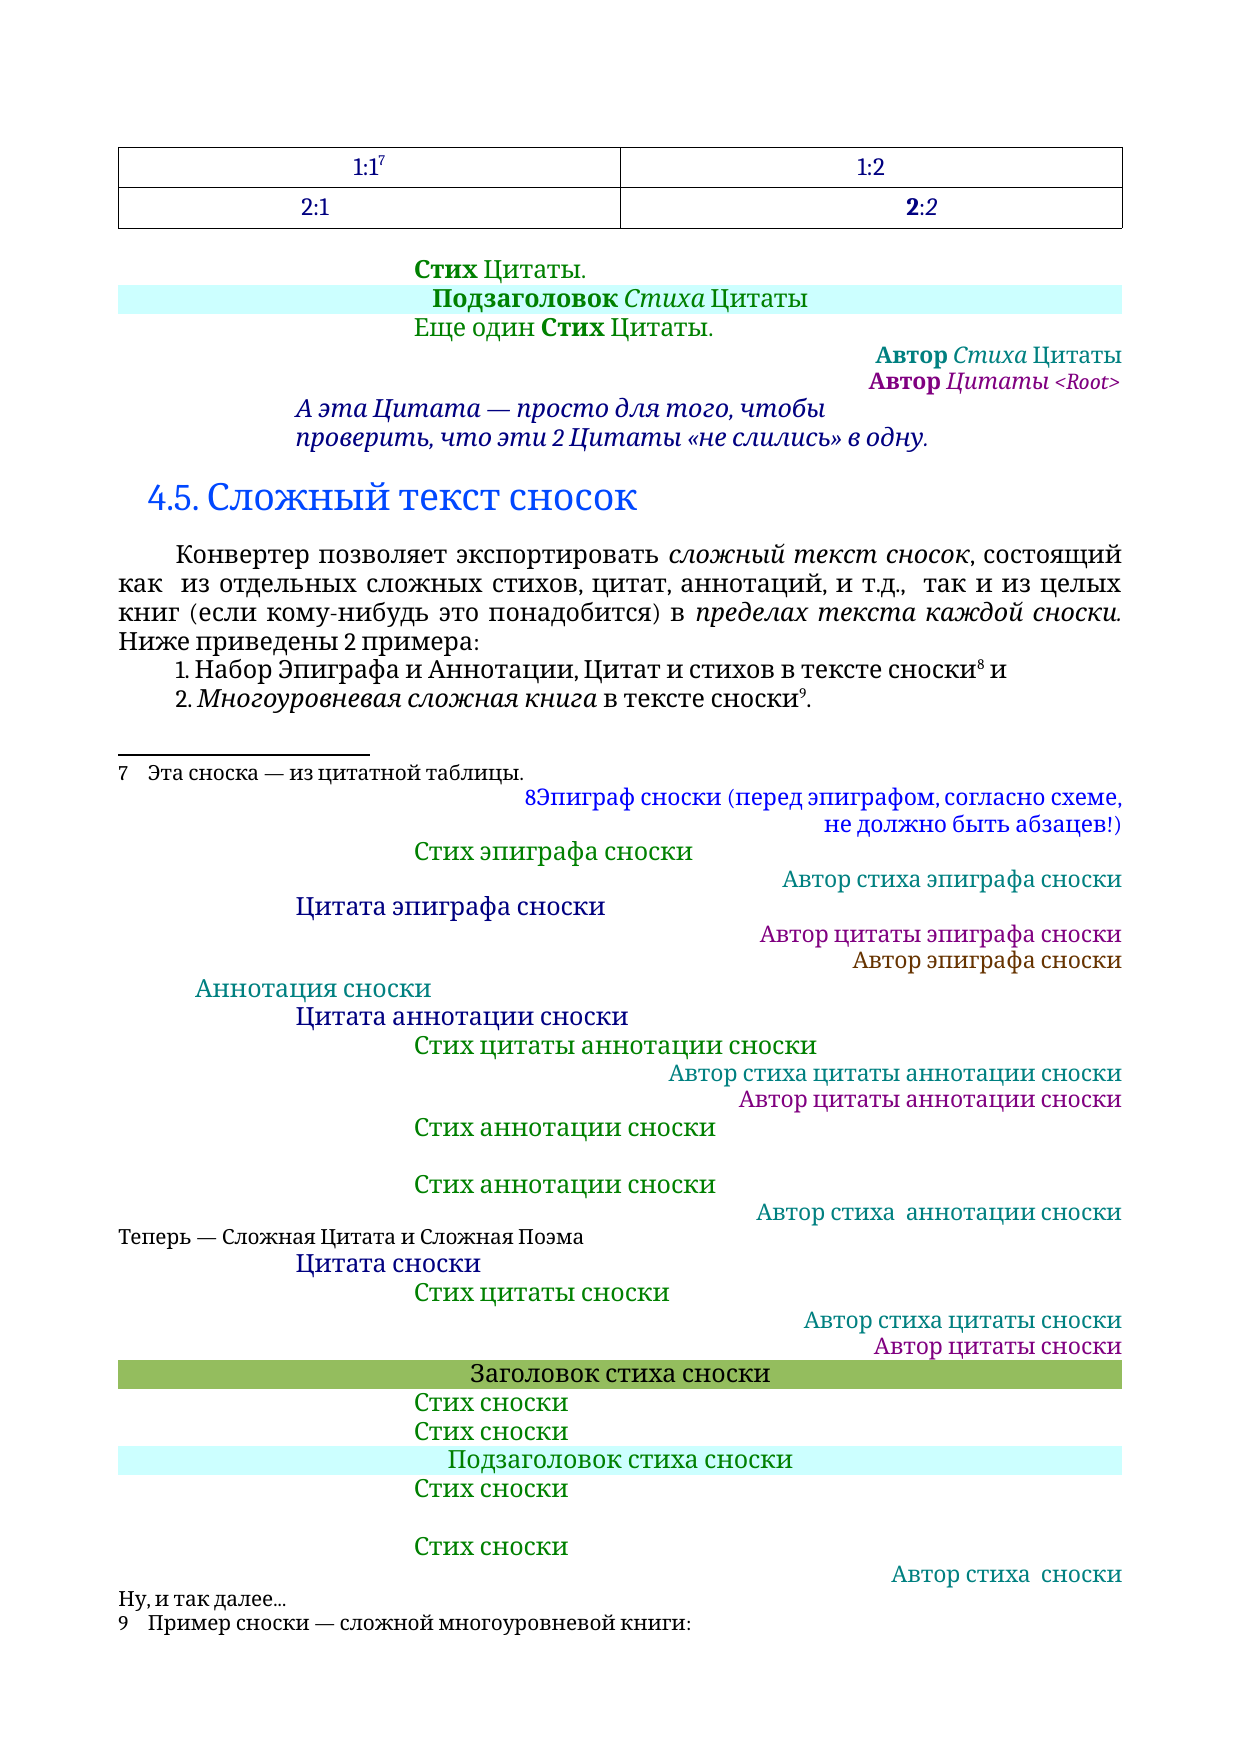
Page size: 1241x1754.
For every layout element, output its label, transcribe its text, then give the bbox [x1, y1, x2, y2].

subtitle Подзаголовок стиха сноски [118, 1446, 1122, 1475]
text Автор стиха эпиграфа сноски [502, 867, 1122, 893]
table_cell 2:2 [621, 188, 1122, 227]
text Автор стиха аннотации сноски [502, 1200, 1122, 1226]
text Конвертер позволяет экспортировать сложный текст сносок, состоящий как из отдельных сложных стихов, цитат, аннотаций, и т.д., так и из целых книг (если кому-нибудь это понадобится) в пределах текста каждой сноски. Ниже приведены 2 примера: [118, 541, 1122, 656]
text Стих аннотации сноски [413, 1171, 1063, 1200]
text А эта Цитата — просто для того, чтобы проверить, что эти 2 Цитаты «не слились» в одну. [295, 395, 945, 453]
text Автор Стиха Цитаты [502, 343, 1122, 369]
text Стих цитаты аннотации сноски [413, 1032, 1063, 1061]
table_header 1:2 [621, 148, 1122, 187]
text Автор эпиграфа сноски [502, 948, 1122, 974]
text Стих сноски [413, 1418, 1063, 1446]
text 1. Набор Эпиграфа и Аннотации, Цитат и стихов в тексте сноски и [118, 656, 1122, 685]
text Автор цитаты сноски [325, 1334, 1122, 1360]
text Автор цитаты аннотации сноски [325, 1087, 1122, 1113]
title Заголовок стиха сноски [118, 1360, 1122, 1389]
text Цитата сноски [295, 1250, 945, 1279]
text Стих сноски [413, 1533, 1063, 1561]
text Стих цитаты сноски [413, 1279, 1063, 1307]
text Стих сноски [413, 1389, 1063, 1418]
text Аннотация сноски [118, 974, 1122, 1003]
text Пример сноски — сложной многоуровневой книги: [118, 1612, 1122, 1636]
text Ну, и так далее... [118, 1588, 1122, 1612]
text Стих аннотации сноски [413, 1113, 1063, 1142]
subtitle Подзаголовок Стиха Цитаты [118, 285, 1122, 314]
table_header 1:1 [119, 148, 620, 187]
text Цитата эпиграфа сноски [295, 893, 945, 922]
text Автор стиха сноски [502, 1561, 1122, 1588]
text Стих сноски [413, 1475, 1063, 1504]
text Автор цитаты эпиграфа сноски [325, 922, 1122, 948]
text 2. Многоуровневая сложная книга в тексте сноски. [118, 685, 1122, 714]
text Цитата аннотации сноски [295, 1003, 945, 1032]
text Еще один Стих Цитаты. [413, 314, 1063, 343]
text Теперь — Сложная Цитата и Сложная Поэма [118, 1226, 1122, 1250]
text Стих эпиграфа сноски [413, 838, 1063, 867]
table_cell 2:1 [119, 188, 620, 227]
text Автор Цитаты <Root> [325, 369, 1122, 395]
text 4.5. Сложный текст сносок [148, 476, 1122, 519]
text Автор стиха цитаты аннотации сноски [502, 1061, 1122, 1087]
text Эпиграф сноски (перед эпиграфом, согласно схеме, не должно быть абзацев!) [472, 785, 1122, 838]
text Стих Цитаты. [413, 256, 1063, 285]
text Автор стиха цитаты сноски [502, 1307, 1122, 1334]
